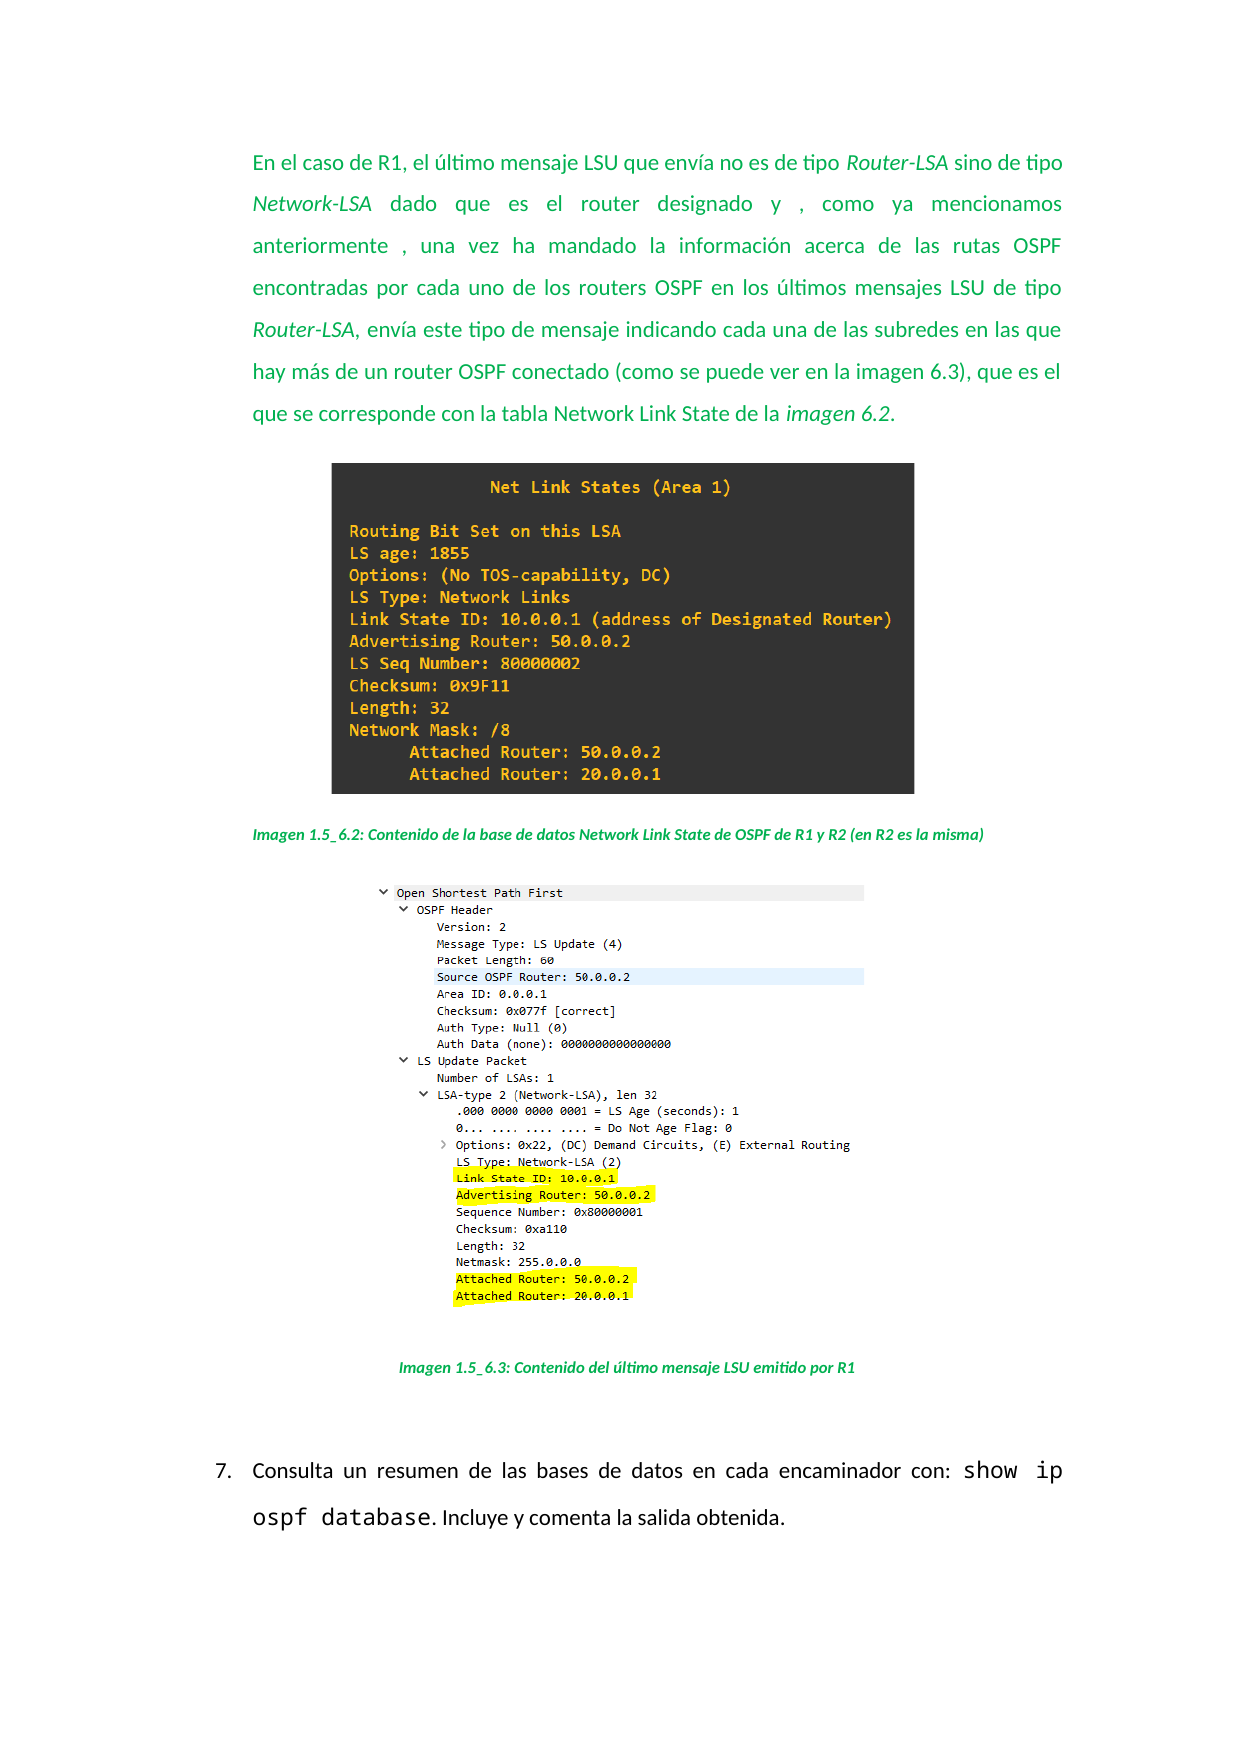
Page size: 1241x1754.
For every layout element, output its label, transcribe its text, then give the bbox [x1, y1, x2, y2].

list Consulta un resumen de las bases de datos en cada encaminador con: show ip ospf database. Incluye y comenta la salida obtenida. [215, 1454, 1063, 1532]
text Imagen 1.5_6.3: Contenido del último mensaje LSU emitido por R1 [326, 1357, 1063, 1377]
text En el caso de R1, el último mensaje LSU que envía no es de tipo Router-LSA sino de tipo Network-LSA dado que es el router designado y , como ya mencionamos anteriormente , una vez ha mandado la información acerca de las rutas OSPF encontradas por cada uno de los routers OSPF en los últimos mensajes LSU de tipo Router-LSA, envía este tipo de mensaje indicando cada una de las subredes en las que hay más de un router OSPF conectado (como se puede ver en la imagen 6.3), que es el que se corresponde con la tabla Network Link State de la imagen 6.2. [252, 148, 1063, 427]
text Imagen 1.5_6.2: Contenido de la base de datos Network Link State de OSPF de R1 y R2 (en R2 es la misma) [252, 824, 1063, 844]
